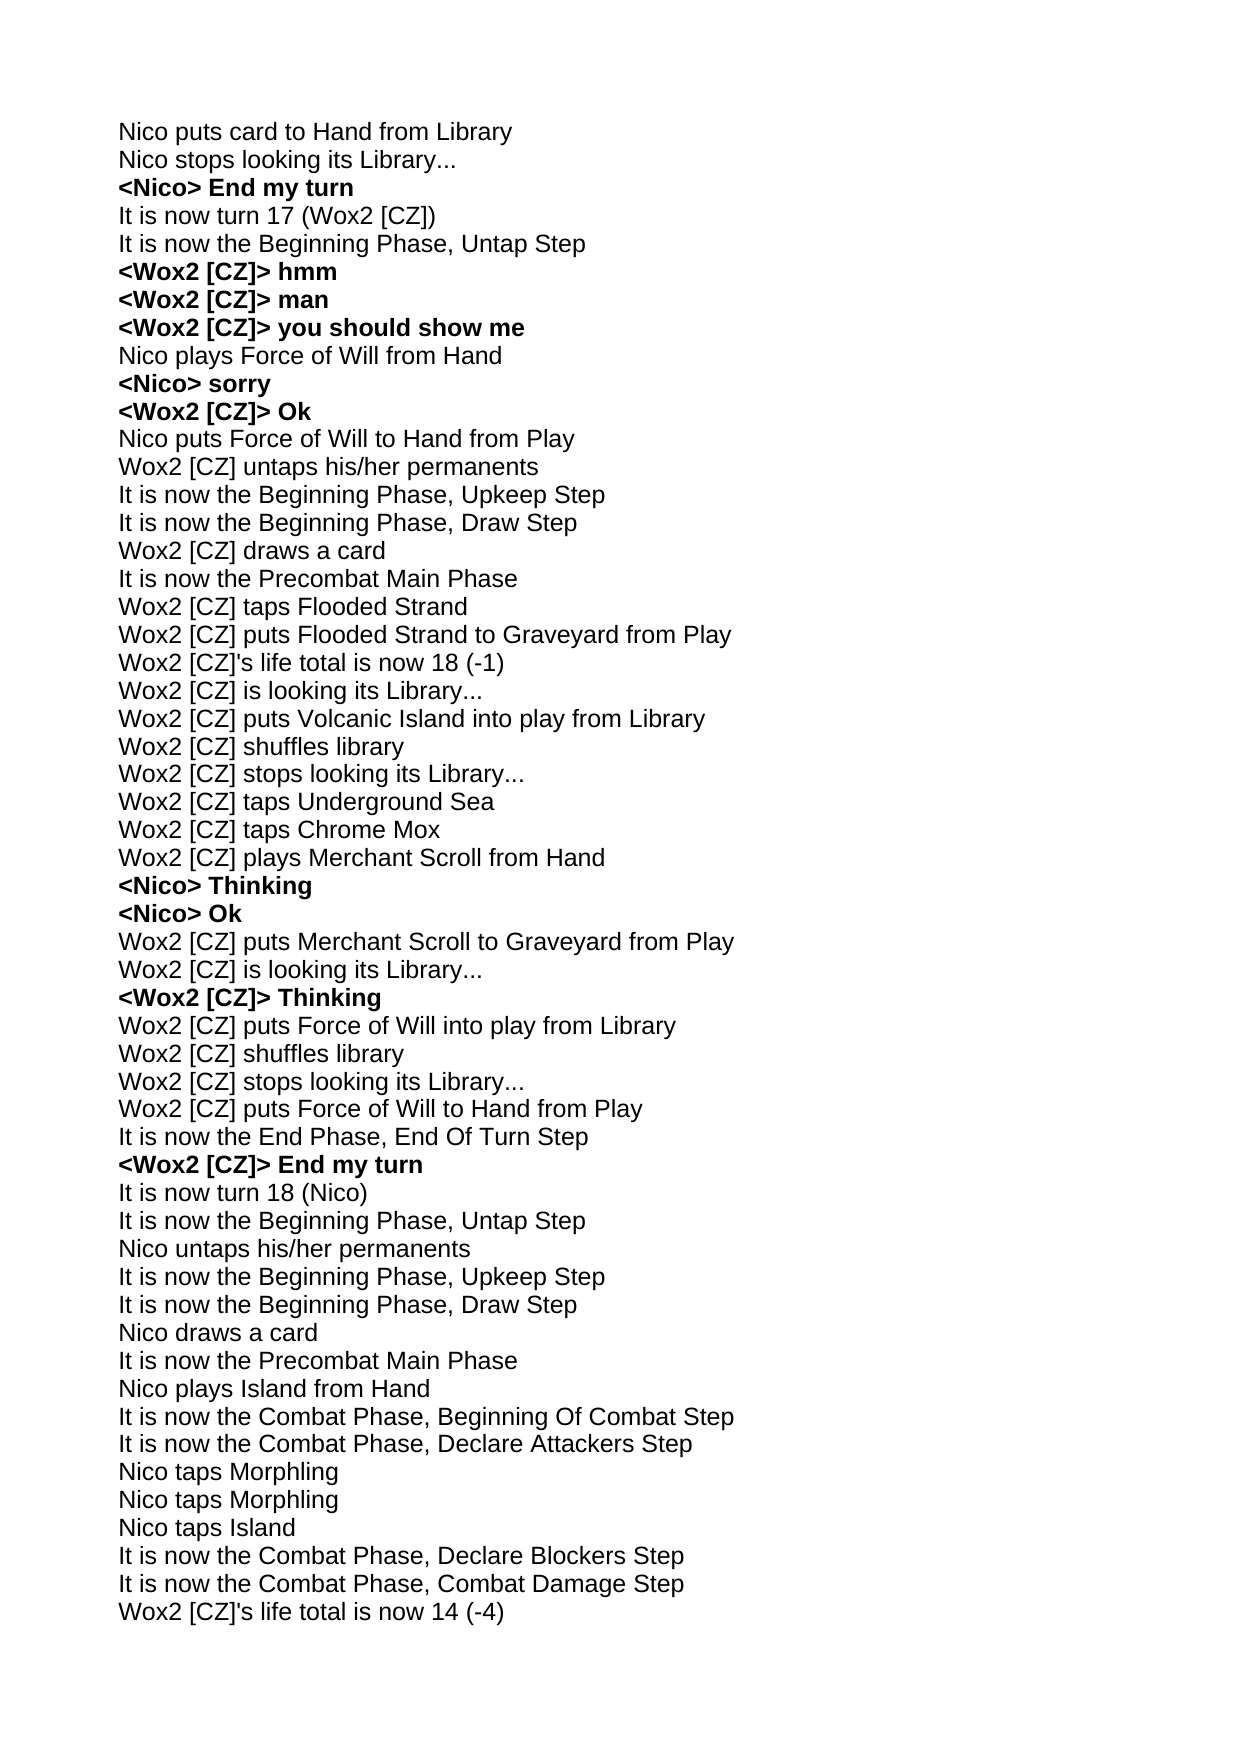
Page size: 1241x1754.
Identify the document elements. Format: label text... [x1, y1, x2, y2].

text It is now the Combat Phase, Combat Damage Step [118, 1570, 1122, 1598]
text It is now the Combat Phase, Declare Attackers Step [118, 1430, 1122, 1458]
text <Wox2 [CZ]> you should show me [118, 313, 1122, 341]
text <Wox2 [CZ]> man [118, 286, 1122, 313]
text <Nico> Ok [118, 900, 1122, 928]
text <Nico> End my turn [118, 174, 1122, 202]
text It is now the Beginning Phase, Draw Step [118, 509, 1122, 537]
text It is now the Beginning Phase, Untap Step [118, 1207, 1122, 1235]
text Wox2 [CZ]'s life total is now 14 (-4) [118, 1598, 1122, 1626]
text Wox2 [CZ] puts Flooded Strand to Graveyard from Play [118, 621, 1122, 648]
text Nico plays Force of Will from Hand [118, 341, 1122, 369]
text <Wox2 [CZ]> Ok [118, 397, 1122, 425]
text It is now the Combat Phase, Declare Blockers Step [118, 1542, 1122, 1570]
text Wox2 [CZ] untaps his/her permanents [118, 453, 1122, 481]
text Wox2 [CZ] is looking its Library... [118, 676, 1122, 704]
text <Wox2 [CZ]> Thinking [118, 983, 1122, 1011]
text Wox2 [CZ] puts Force of Will to Hand from Play [118, 1095, 1122, 1123]
text Nico draws a card [118, 1318, 1122, 1346]
text Wox2 [CZ] taps Underground Sea [118, 788, 1122, 816]
text It is now the Beginning Phase, Draw Step [118, 1291, 1122, 1318]
text It is now the Beginning Phase, Upkeep Step [118, 481, 1122, 509]
text It is now turn 17 (Wox2 [CZ]) [118, 202, 1122, 230]
text Wox2 [CZ] stops looking its Library... [118, 1067, 1122, 1095]
text It is now the Precombat Main Phase [118, 565, 1122, 593]
text Wox2 [CZ] puts Merchant Scroll to Graveyard from Play [118, 928, 1122, 956]
text Wox2 [CZ]'s life total is now 18 (-1) [118, 648, 1122, 676]
text Nico taps Island [118, 1514, 1122, 1542]
text It is now the Precombat Main Phase [118, 1346, 1122, 1374]
text Wox2 [CZ] stops looking its Library... [118, 760, 1122, 788]
text Nico taps Morphling [118, 1458, 1122, 1486]
text It is now the End Phase, End Of Turn Step [118, 1123, 1122, 1151]
text Nico puts card to Hand from Library [118, 118, 1122, 146]
text It is now turn 18 (Nico) [118, 1179, 1122, 1207]
text Nico taps Morphling [118, 1486, 1122, 1514]
text Nico untaps his/her permanents [118, 1235, 1122, 1263]
text Wox2 [CZ] draws a card [118, 537, 1122, 565]
text <Nico> Thinking [118, 872, 1122, 900]
text It is now the Beginning Phase, Untap Step [118, 230, 1122, 258]
text Wox2 [CZ] puts Force of Will into play from Library [118, 1011, 1122, 1039]
text <Nico> sorry [118, 369, 1122, 397]
text It is now the Beginning Phase, Upkeep Step [118, 1263, 1122, 1291]
text Wox2 [CZ] taps Chrome Mox [118, 816, 1122, 844]
text Nico stops looking its Library... [118, 146, 1122, 174]
text Wox2 [CZ] plays Merchant Scroll from Hand [118, 844, 1122, 872]
text <Wox2 [CZ]> hmm [118, 258, 1122, 286]
text Nico plays Island from Hand [118, 1374, 1122, 1402]
text Wox2 [CZ] shuffles library [118, 732, 1122, 760]
text Wox2 [CZ] taps Flooded Strand [118, 593, 1122, 621]
text Wox2 [CZ] is looking its Library... [118, 956, 1122, 983]
text Nico puts Force of Will to Hand from Play [118, 425, 1122, 453]
text It is now the Combat Phase, Beginning Of Combat Step [118, 1402, 1122, 1430]
text <Wox2 [CZ]> End my turn [118, 1151, 1122, 1179]
text Wox2 [CZ] puts Volcanic Island into play from Library [118, 704, 1122, 732]
text Wox2 [CZ] shuffles library [118, 1039, 1122, 1067]
